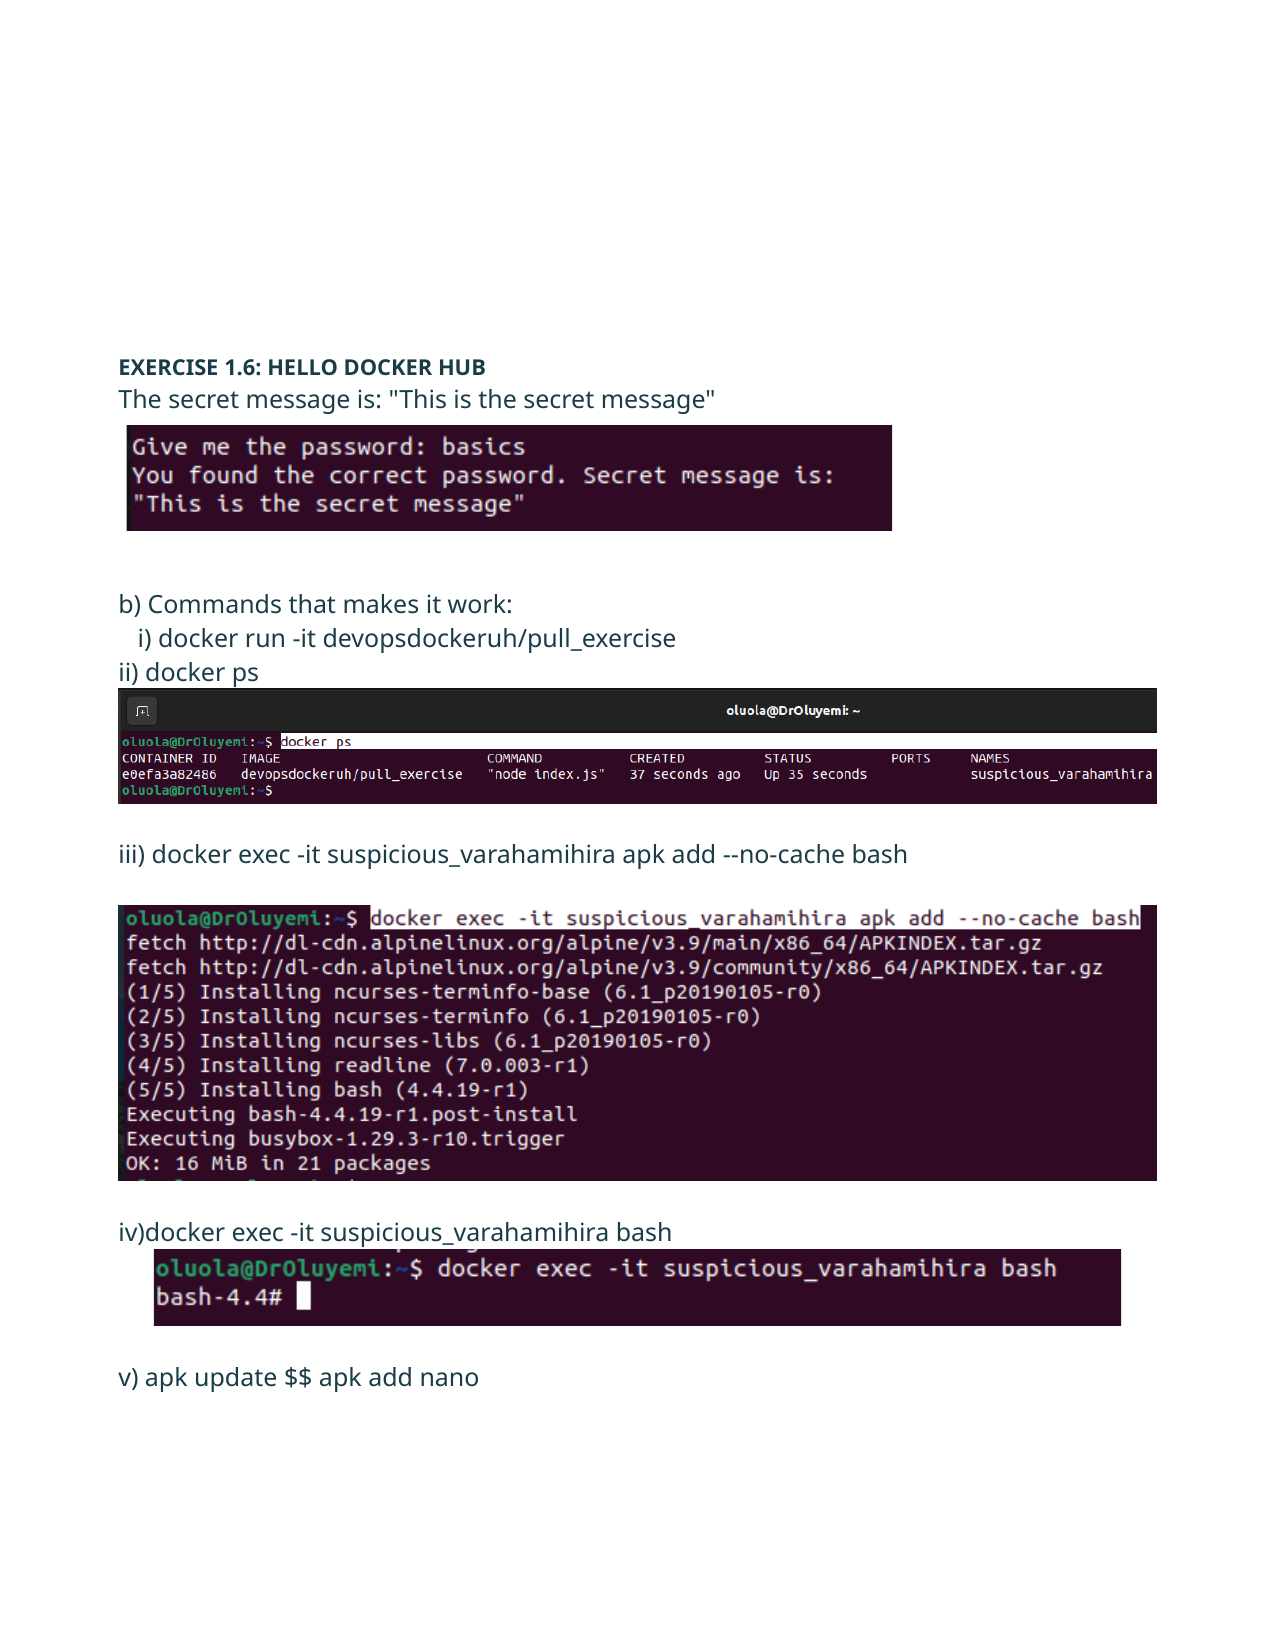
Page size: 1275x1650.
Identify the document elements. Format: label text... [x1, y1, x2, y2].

picture [153, 1249, 1122, 1326]
text ii) docker ps [118, 654, 1157, 688]
text v) apk update $$ apk add nano [118, 1360, 1157, 1394]
text The secret message is: "This is the secret message" [118, 382, 1157, 416]
text iii) docker exec -it suspicious_varahamihira apk add --no-cache bash [118, 837, 1157, 871]
picture [126, 425, 893, 531]
text iv)docker exec -it suspicious_varahamihira bash [118, 1215, 1157, 1249]
picture [118, 688, 1157, 804]
text EXERCISE 1.6: HELLO DOCKER HUB [118, 352, 1157, 382]
text b) Commands that makes it work: i) docker run -it devopsdockeruh/pull_exercise [118, 586, 1157, 654]
picture [118, 905, 1157, 1181]
